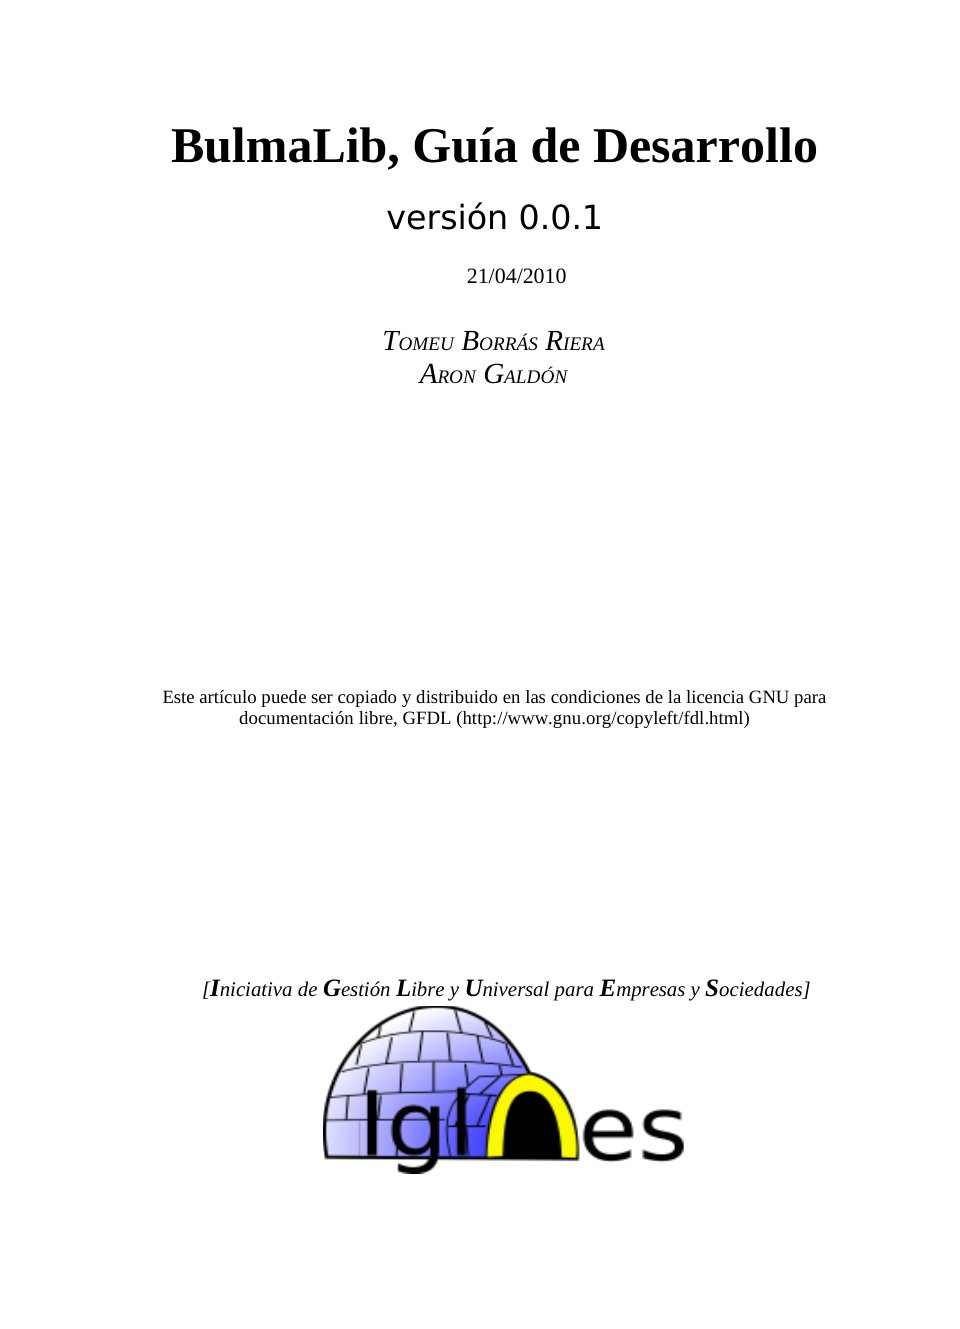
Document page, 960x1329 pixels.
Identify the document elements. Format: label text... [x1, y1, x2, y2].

subtitle versión 0.0.1 [118, 198, 871, 237]
title BulmaLib, Guía de Desarrollo [118, 118, 871, 173]
text Tomeu Borrás Riera [118, 325, 871, 357]
picture [323, 1006, 684, 1174]
text Este artículo puede ser copiado y distribuido en las condiciones de la licencia GNU para documentación libre, GFDL (http://www.gnu.org/copyleft/fdl.html) [118, 687, 871, 728]
text Aron Galdón [118, 357, 871, 389]
text 21/04/2010 [118, 249, 871, 288]
